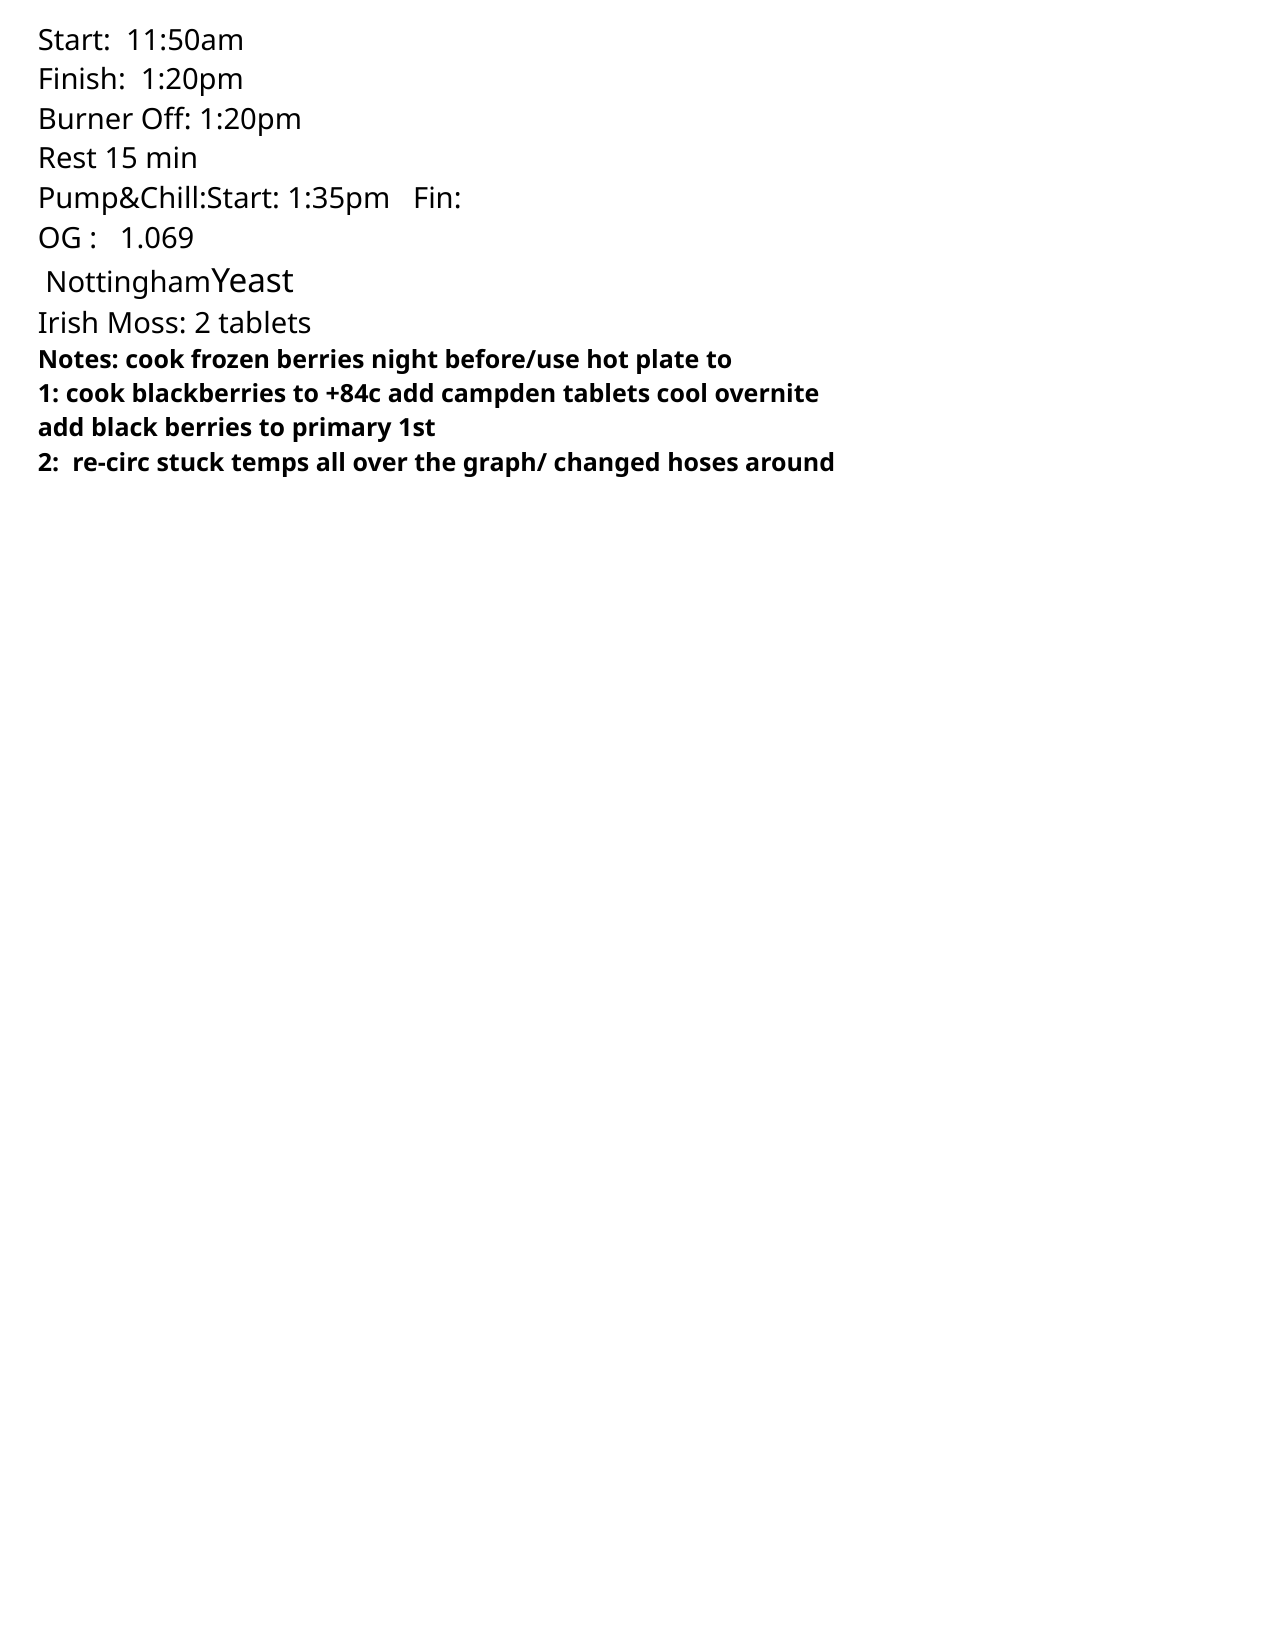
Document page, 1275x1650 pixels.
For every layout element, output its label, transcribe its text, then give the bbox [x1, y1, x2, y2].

text add black berries to primary 1st [38, 410, 1237, 444]
text 2: re-circ stuck temps all over the graph/ changed hoses around [38, 444, 1237, 478]
text Finish: 1:20pm [38, 58, 1237, 98]
text Rest 15 min [38, 138, 1237, 177]
text Pump&Chill:Start: 1:35pm Fin: [38, 177, 1237, 217]
text NottinghamYeast [38, 257, 1237, 302]
text 1: cook blackberries to +84c add campden tablets cool overnite [38, 376, 1237, 410]
text Irish Moss: 2 tablets [38, 302, 1237, 342]
text Burner Off: 1:20pm [38, 98, 1237, 138]
text Start: 11:50am [38, 19, 1237, 58]
text OG : 1.069 [38, 217, 1237, 257]
text Notes: cook frozen berries night before/use hot plate to [38, 342, 1237, 376]
